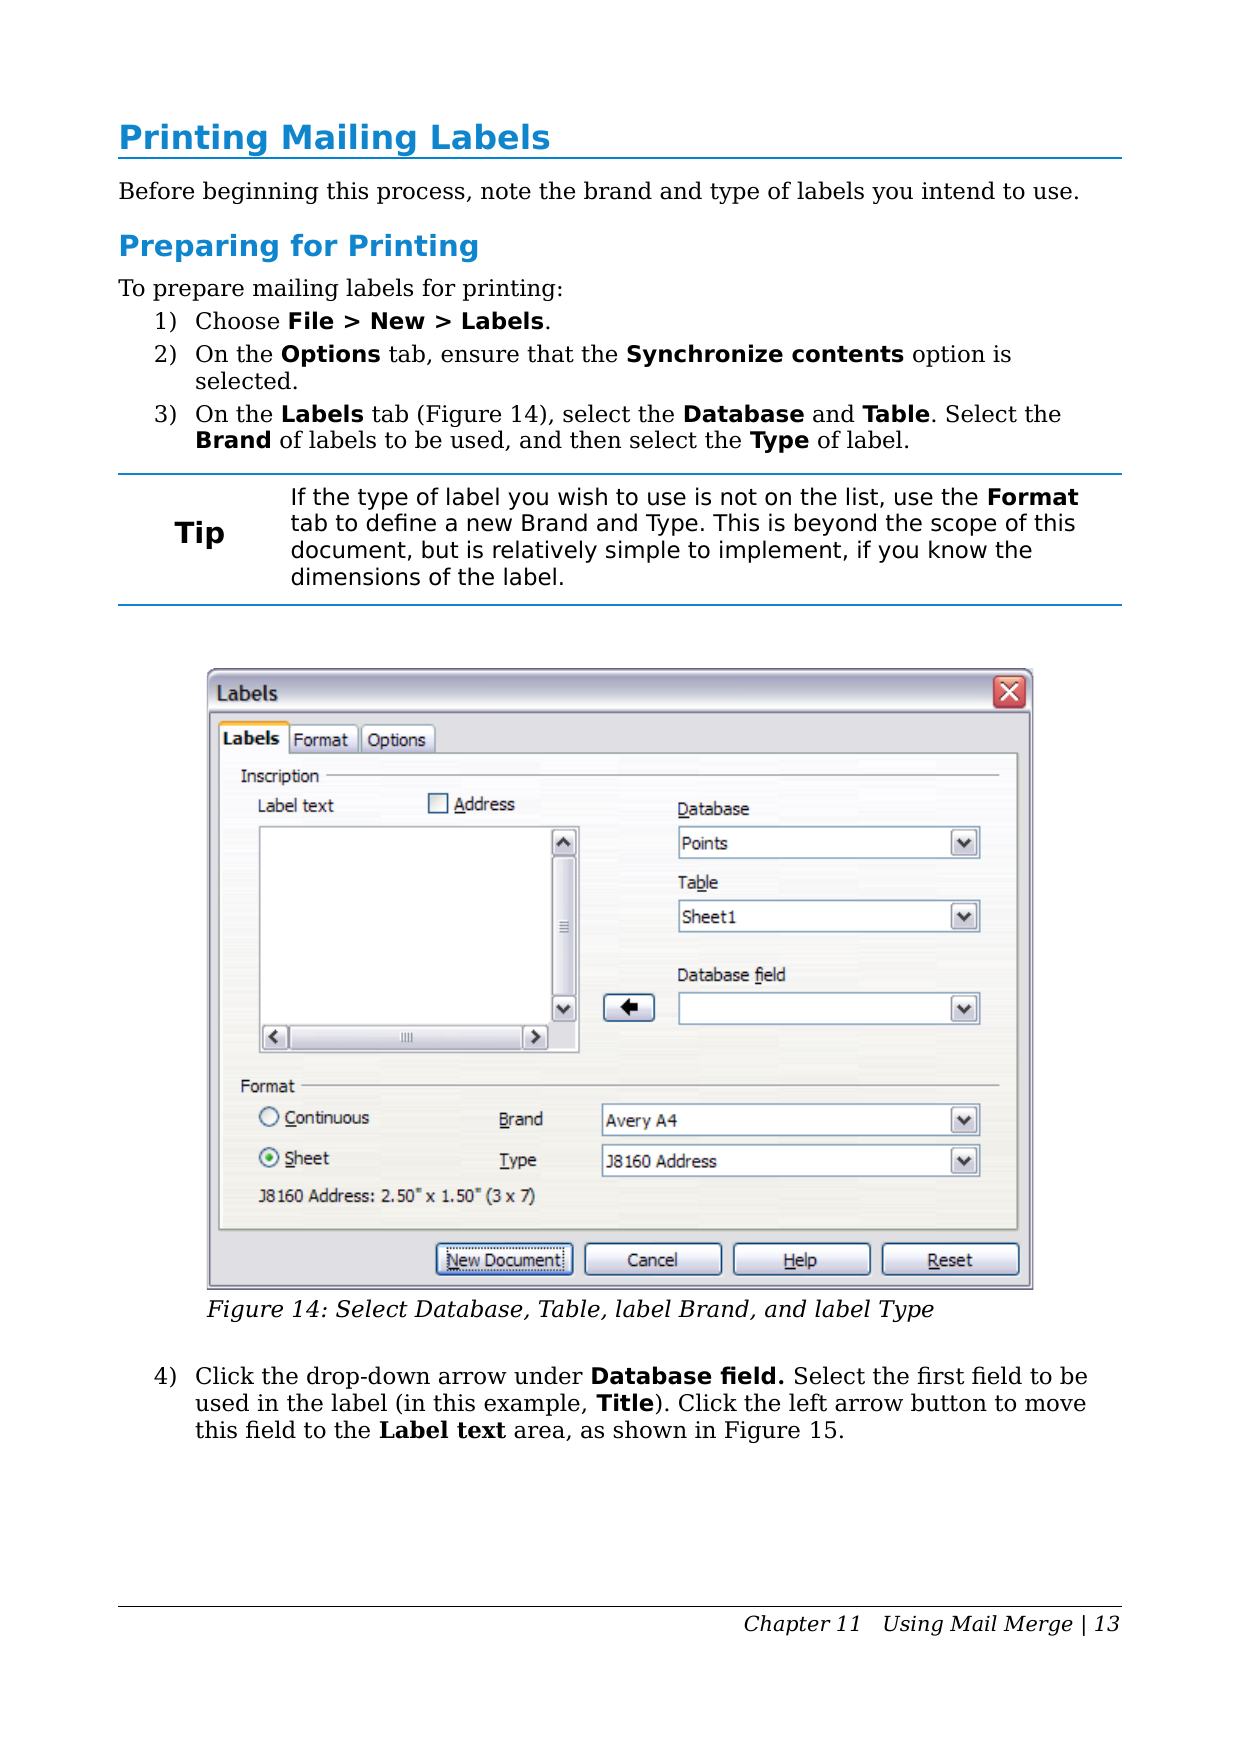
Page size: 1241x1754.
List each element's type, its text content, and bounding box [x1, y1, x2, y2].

text Before beginning this process, note the brand and type of labels you intend to use. [118, 178, 1122, 204]
list On the Options tab, ensure that the Synchronize contents option is selected. [177, 341, 1122, 394]
text Figure 14: Select Database, Table, label Brand, and label Type [207, 1296, 1033, 1322]
table_header If the type of label you wish to use is not on the list, use the Format tab to define a new Brand and Type. This is beyond the scope of this document, but is relatively simple to implement, if you know the dimensions of the label. [281, 475, 1122, 603]
list Click the drop-down arrow under Database field. Select the first field to be used in the label (in this example, Title). Click the left arrow button to move this field to the Label text area, as shown in Figure 15. [177, 1363, 1122, 1444]
subtitle Preparing for Printing [118, 229, 1122, 263]
table_header Tip [118, 475, 281, 603]
subtitle Printing Mailing Labels [118, 118, 1122, 157]
list To prepare mailing labels for printing: [118, 275, 1122, 302]
list Choose File > New > Labels. [177, 308, 1122, 335]
picture [206, 668, 1034, 1290]
list On the Labels tab (Figure 14), select the Database and Table. Select the Brand of labels to be used, and then select the Type of label. [177, 401, 1122, 454]
